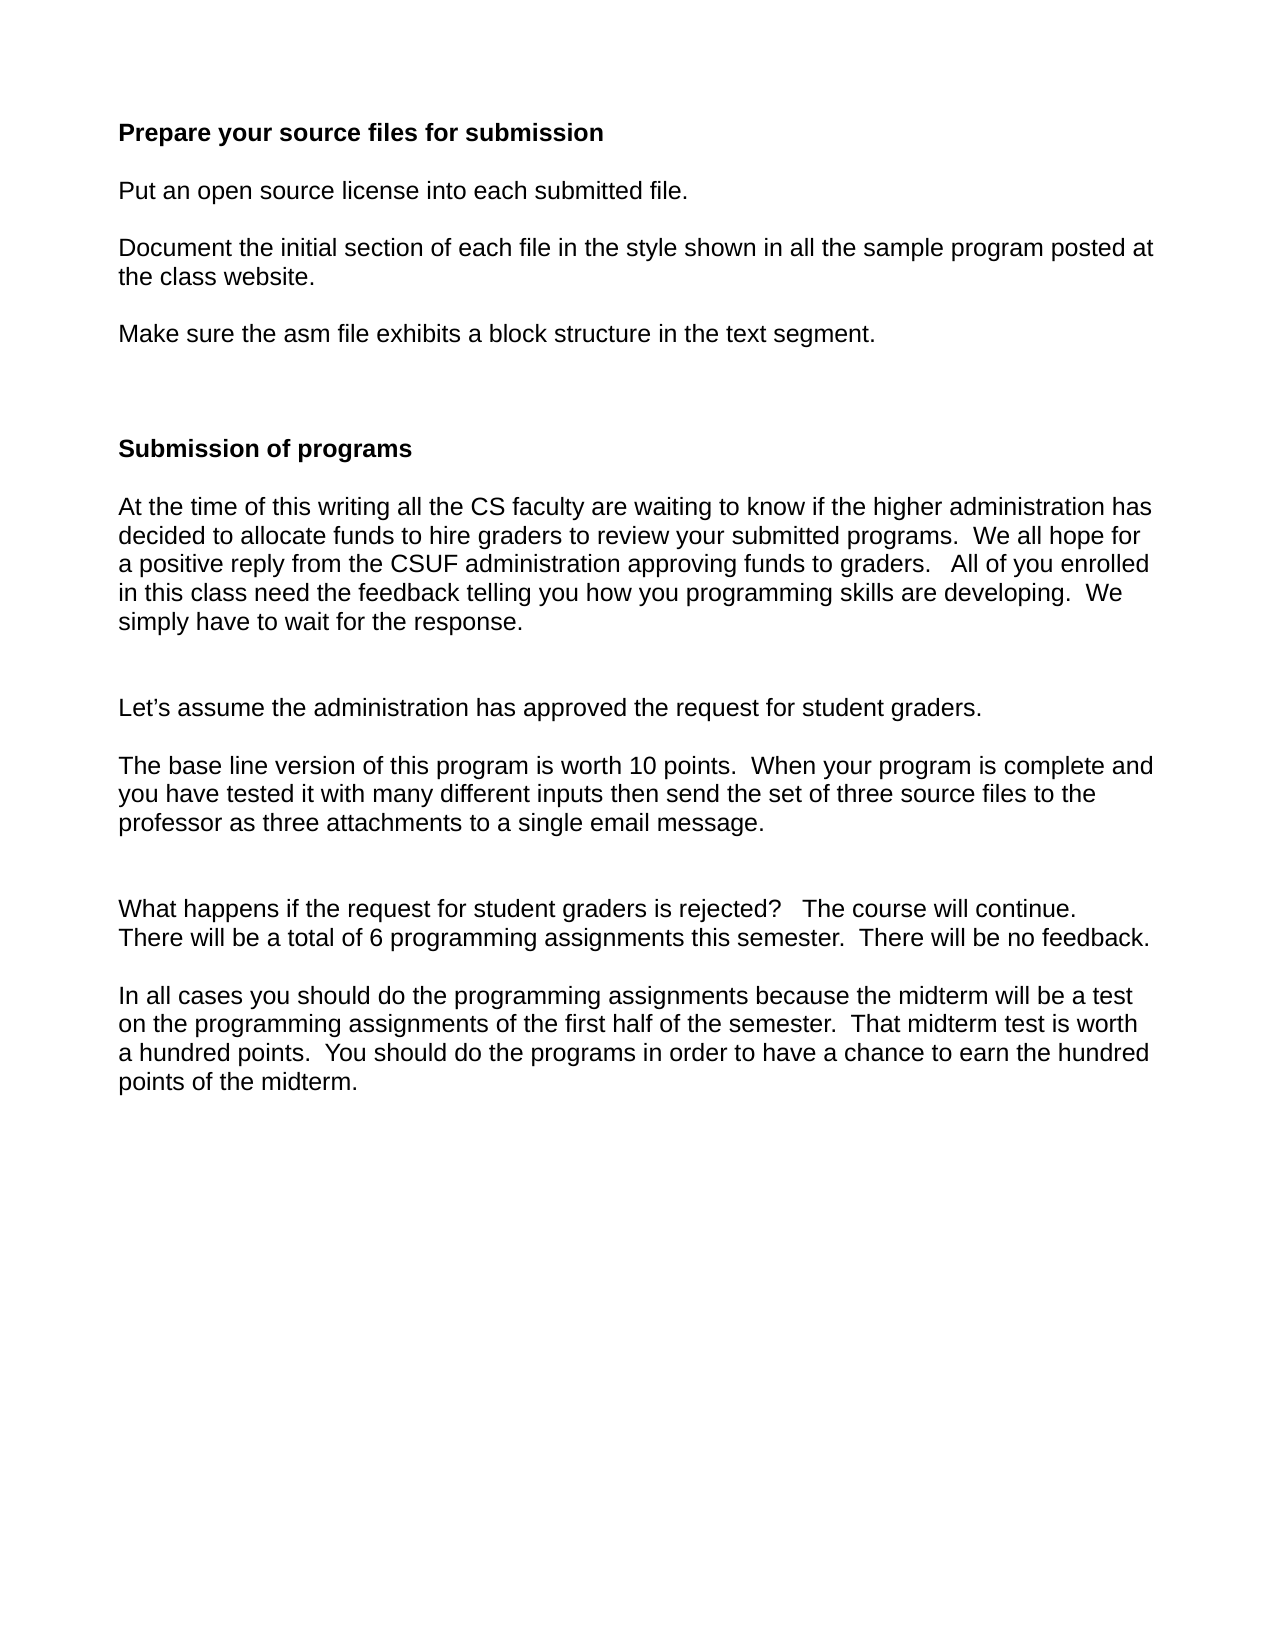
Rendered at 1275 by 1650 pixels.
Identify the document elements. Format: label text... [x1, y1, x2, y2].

text Prepare your source files for submission [118, 118, 1157, 147]
text Document the initial section of each file in the style shown in all the sample program posted at the class website. [118, 233, 1157, 291]
text In all cases you should do the programming assignments because the midterm will be a test on the programming assignments of the first half of the semester. That midterm test is worth a hundred points. You should do the programs in order to have a chance to earn the hundred points of the midterm. [118, 981, 1157, 1096]
text The base line version of this program is worth 10 points. When your program is complete and you have tested it with many different inputs then send the set of three source files to the professor as three attachments to a single email message. [118, 751, 1157, 837]
text Let’s assume the administration has approved the request for student graders. [118, 693, 1157, 722]
text Make sure the asm file exhibits a block structure in the text segment. [118, 319, 1157, 348]
text Put an open source license into each submitted file. [118, 176, 1157, 204]
text At the time of this writing all the CS faculty are waiting to know if the higher administration has decided to allocate funds to hire graders to review your submitted programs. We all hope for a positive reply from the CSUF administration approving funds to graders. All of you enrolled in this class need the feedback telling you how you programming skills are developing. We simply have to wait for the response. [118, 492, 1157, 636]
text Submission of programs [118, 434, 1157, 463]
text What happens if the request for student graders is rejected? The course will continue. There will be a total of 6 programming assignments this semester. There will be no feedback. [118, 894, 1157, 952]
